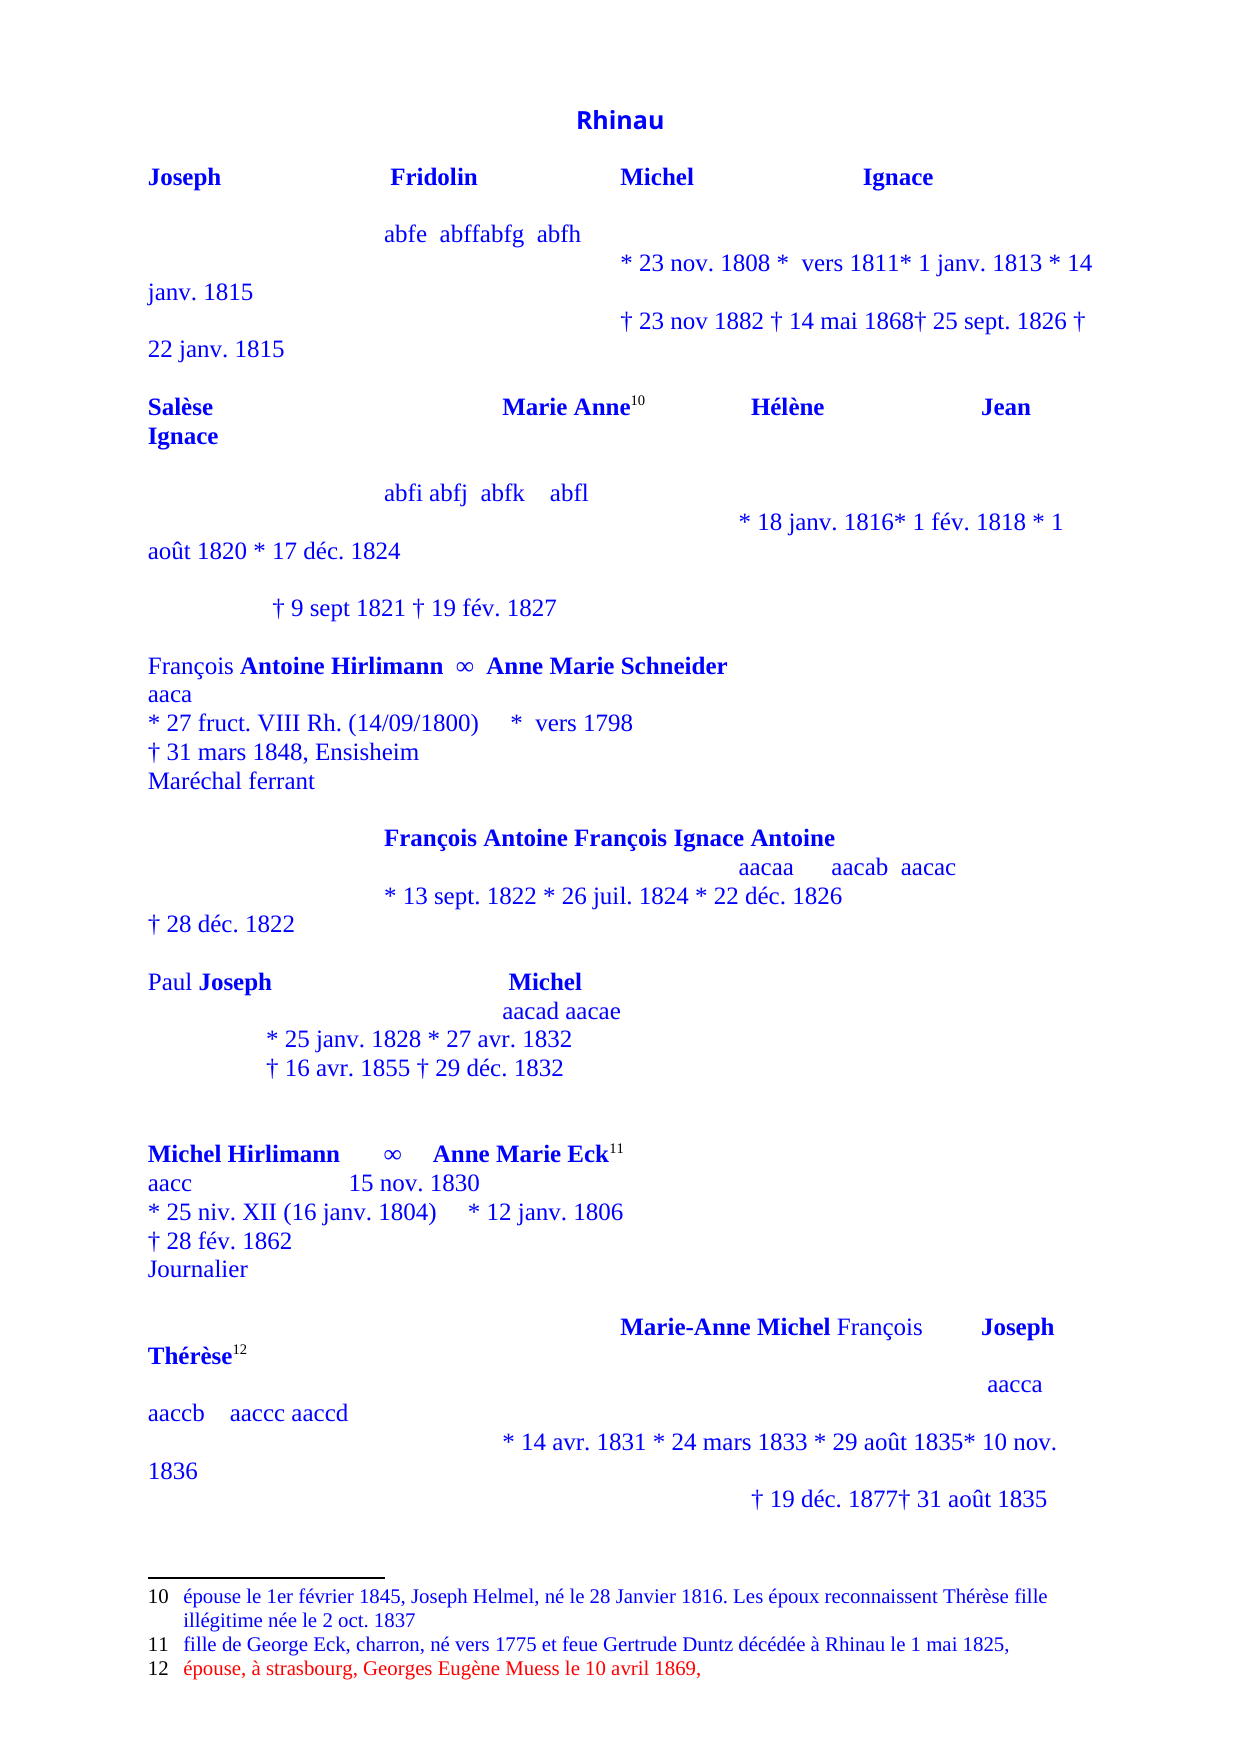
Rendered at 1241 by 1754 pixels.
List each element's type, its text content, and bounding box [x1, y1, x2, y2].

text 14 janv. 1802 39 ans Célibataire [148, 162, 1093, 191]
text * 18 janv. 1816* 1 fév. 1818 * 1 août 1820 * 17 déc. 1824 [148, 564, 1093, 622]
text fille de George Eck, charron, né vers 1775 et feue Gertrude Duntz décédée à Rhinau le 1 mai 1825, [148, 1623, 1093, 1651]
text épouse, à strasbourg, Georges Eugène Muess le 10 avril 1869, [148, 1651, 1093, 1680]
text * 27 fruct. VIII Rh. (14/09/1800) * vers 1798 [148, 766, 1093, 794]
text Maréchal ferrant [148, 823, 1093, 852]
text † 9 sept 1821 † 19 fév. 1827 [148, 622, 1093, 679]
text * 25 niv. XII (16 janv. 1804) * 12 janv. 1806 [148, 1254, 1093, 1283]
text Marie-Anne Michel François Joseph Thérèse [148, 1369, 1093, 1427]
text épouse le 1er février 1845, Joseph Helmel, né le 28 Janvier 1816. Les époux reconnaissent Thérèse fille illégitime née le 2 oct. 1837 [148, 1570, 1093, 1623]
text Michel Hirlimann ∞ Anne Marie Eck [148, 1197, 1093, 1226]
text François Antoine Hirlimann ∞ Anne Marie Schneider [148, 708, 1093, 737]
text aaca [148, 737, 1093, 766]
text † 16 avr. 1855 † 29 déc. 1832 [148, 1111, 1093, 1139]
text abfi abfj abfk abfl [148, 507, 1093, 564]
text Journalier [148, 1312, 1093, 1341]
text abfe abffabfg abfh [148, 248, 1093, 306]
text aacaa aacab aacac [148, 909, 1093, 938]
text * 25 janv. 1828 * 27 avr. 1832 [148, 1082, 1093, 1111]
text François Antoine François Ignace Antoine [148, 881, 1093, 909]
text * 23 nov. 1808 * vers 1811* 1 janv. 1813 * 14 janv. 1815 [148, 306, 1093, 363]
text aacc 15 nov. 1830 [148, 1226, 1093, 1254]
text † 31 mars 1848, Ensisheim [148, 794, 1093, 823]
text Joseph Fridolin Michel Ignace [148, 219, 1093, 248]
text * 13 sept. 1822 * 26 juil. 1824 * 22 déc. 1826 [148, 938, 1093, 967]
text † 28 fév. 1862 [148, 1283, 1093, 1312]
text † 28 déc. 1822 [148, 967, 1093, 996]
text Paul Joseph Michel [148, 1024, 1093, 1053]
text † 23 nov 1882 † 14 mai 1868† 25 sept. 1826 † 22 janv. 1815 [148, 363, 1093, 421]
text aacad aacae [148, 1053, 1093, 1082]
text * 14 avr. 1831 * 24 mars 1833 * 29 août 1835* 10 nov. 1836 [148, 1484, 1093, 1542]
text Salèse Marie Anne Hélène Jean Ignace [148, 449, 1093, 507]
text aacca aaccb aaccc aaccd [148, 1427, 1093, 1484]
